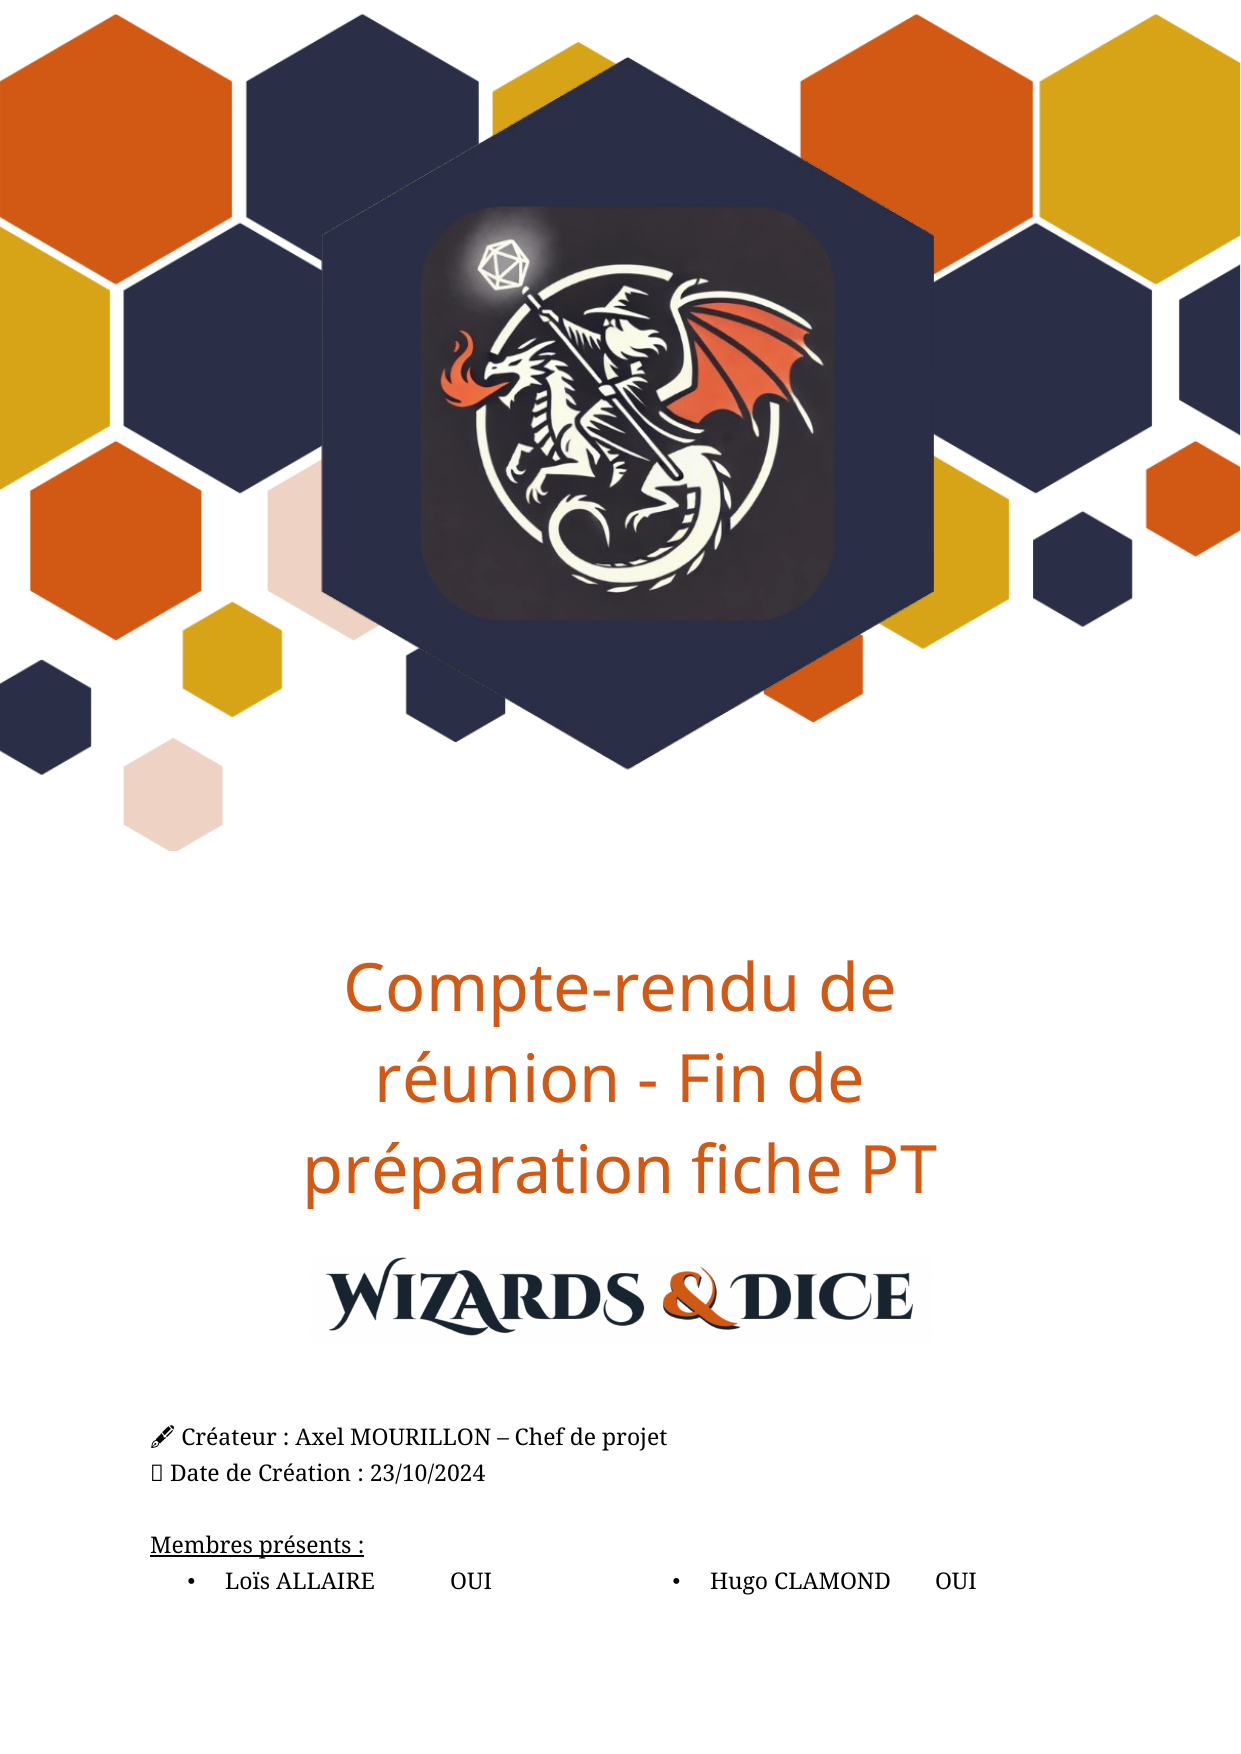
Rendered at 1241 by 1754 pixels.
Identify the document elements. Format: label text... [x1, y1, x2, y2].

picture [307, 1255, 934, 1345]
text 📅 Date de Création : 23/10/2024 [150, 1457, 1090, 1488]
list Hugo CLAMOND OUI [672, 1564, 1090, 1596]
text Membres présents : [150, 1529, 1090, 1560]
text 🖋️ Créateur : Axel MOURILLON – Chef de projet [150, 1421, 1090, 1452]
list Loïs ALLAIRE OUI [187, 1564, 605, 1596]
title Compte-rendu de réunion - Fin de préparation fiche PT [150, 941, 1090, 1213]
picture [0, 0, 1241, 851]
